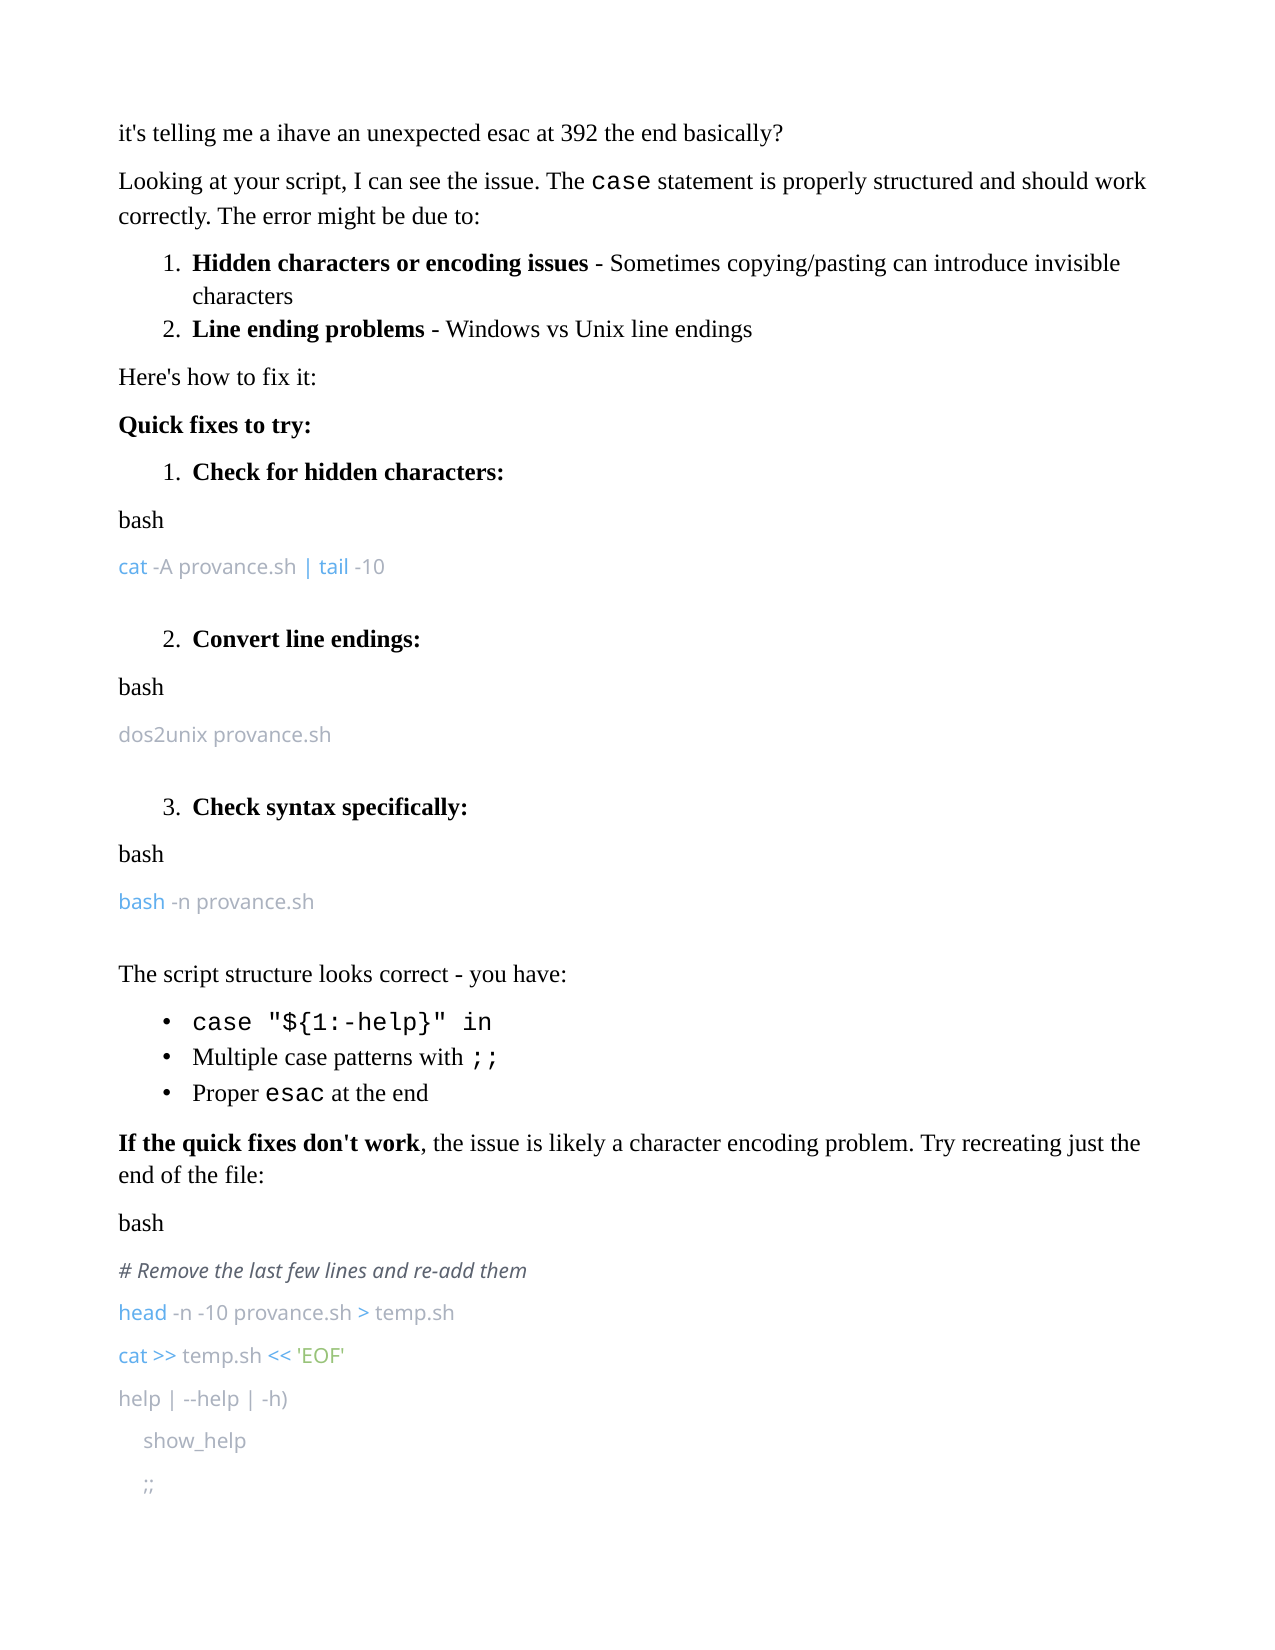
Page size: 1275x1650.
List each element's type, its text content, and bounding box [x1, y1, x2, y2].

list case "${1:-help}" in [162, 1007, 1157, 1038]
text If the quick fixes don't work, the issue is likely a character encoding problem. Try recreating just the end of the file: [118, 1128, 1157, 1189]
text bash -n provance.sh [118, 887, 1157, 916]
text bash [118, 672, 1157, 701]
text cat >> temp.sh << 'EOF' [118, 1341, 1157, 1369]
list Hidden characters or encoding issues - Sometimes copying/pasting can introduce invisible characters [162, 248, 1157, 310]
text ;; [118, 1469, 1157, 1498]
text dos2unix provance.sh [118, 720, 1157, 748]
text Quick fixes to try: [118, 410, 1157, 438]
text it's telling me a ihave an unexpected esac at 392 the end basically? [118, 118, 1157, 147]
text The script structure looks correct - you have: [118, 959, 1157, 988]
text # Remove the last few lines and re-add them [118, 1256, 1157, 1284]
text bash [118, 1208, 1157, 1237]
text head -n -10 provance.sh > temp.sh [118, 1298, 1157, 1327]
text help | --help | -h) [118, 1384, 1157, 1412]
list Proper esac at the end [162, 1078, 1157, 1108]
list Check for hidden characters: [162, 457, 1157, 486]
list Line ending problems - Windows vs Unix line endings [162, 314, 1157, 343]
list Multiple case patterns with ;; [162, 1042, 1157, 1073]
text Here's how to fix it: [118, 362, 1157, 391]
text Looking at your script, I can see the issue. The case statement is properly structured and should work correctly. The error might be due to: [118, 166, 1157, 229]
text cat -A provance.sh | tail -10 [118, 552, 1157, 581]
text bash [118, 839, 1157, 868]
text bash [118, 505, 1157, 534]
text show_help [118, 1426, 1157, 1455]
list Check syntax specifically: [162, 792, 1157, 821]
list Convert line endings: [162, 624, 1157, 653]
